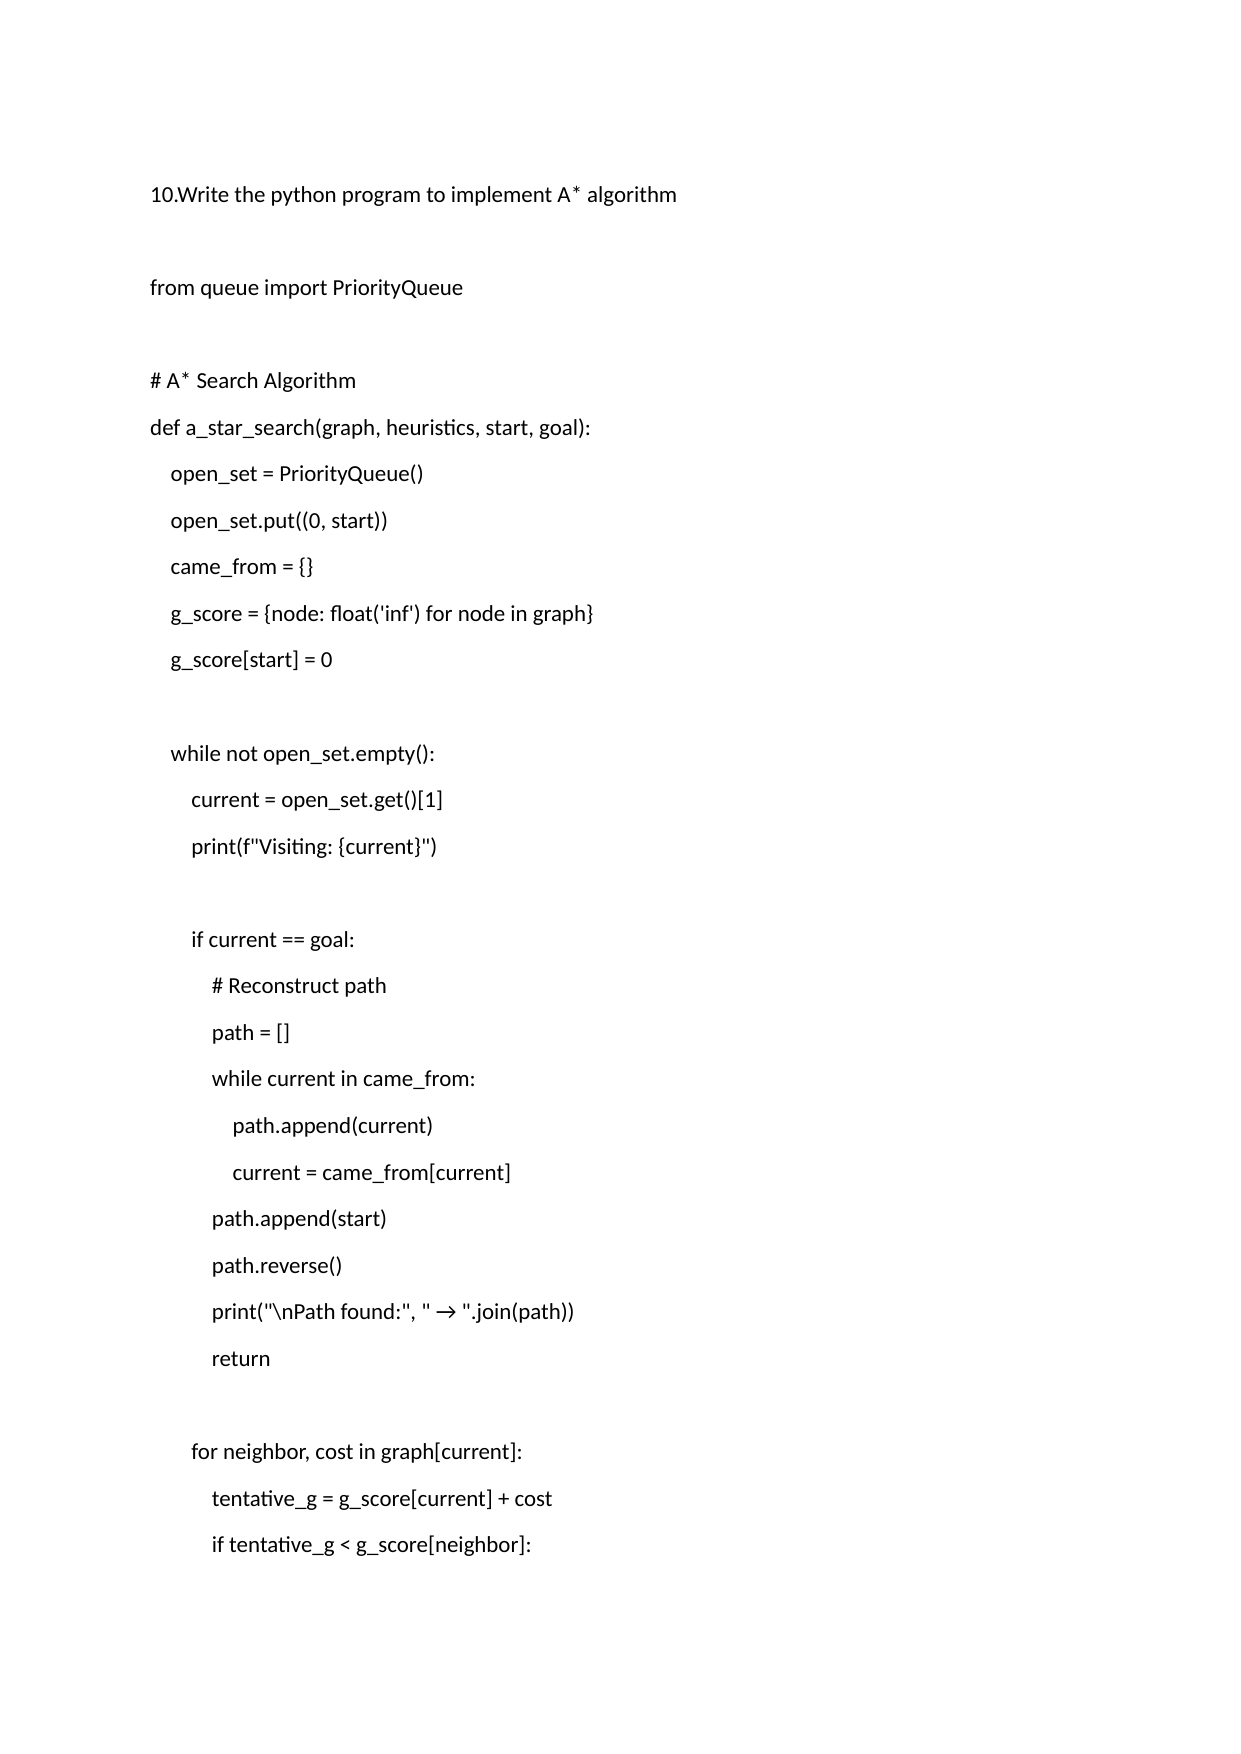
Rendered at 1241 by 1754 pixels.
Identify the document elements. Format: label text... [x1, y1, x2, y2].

text open_set.put((0, start)) [150, 506, 1090, 534]
text if current == goal: [150, 925, 1090, 953]
text came_from = {} [150, 552, 1090, 580]
text current = came_from[current] [150, 1158, 1090, 1186]
text for neighbor, cost in graph[current]: [150, 1437, 1090, 1465]
text print("\nPath found:", " → ".join(path)) [150, 1297, 1090, 1325]
text from queue import PriorityQueue [150, 273, 1090, 301]
text # Reconstruct path [150, 971, 1090, 999]
text open_set = PriorityQueue() [150, 459, 1090, 487]
text # A* Search Algorithm [150, 366, 1090, 394]
text while current in came_from: [150, 1064, 1090, 1093]
text 10.Write the python program to implement A* algorithm [150, 150, 1090, 208]
text path.append(current) [150, 1111, 1090, 1139]
text return [150, 1344, 1090, 1372]
text while not open_set.empty(): [150, 739, 1090, 767]
text g_score = {node: float('inf') for node in graph} [150, 599, 1090, 627]
text path.reverse() [150, 1251, 1090, 1279]
text current = open_set.get()[1] [150, 785, 1090, 813]
text tentative_g = g_score[current] + cost [150, 1484, 1090, 1512]
text g_score[start] = 0 [150, 646, 1090, 673]
text def a_star_search(graph, heuristics, start, goal): [150, 413, 1090, 441]
text path = [] [150, 1018, 1090, 1046]
text path.append(start) [150, 1204, 1090, 1232]
text if tentative_g < g_score[neighbor]: [150, 1530, 1090, 1558]
text print(f"Visiting: {current}") [150, 832, 1090, 860]
